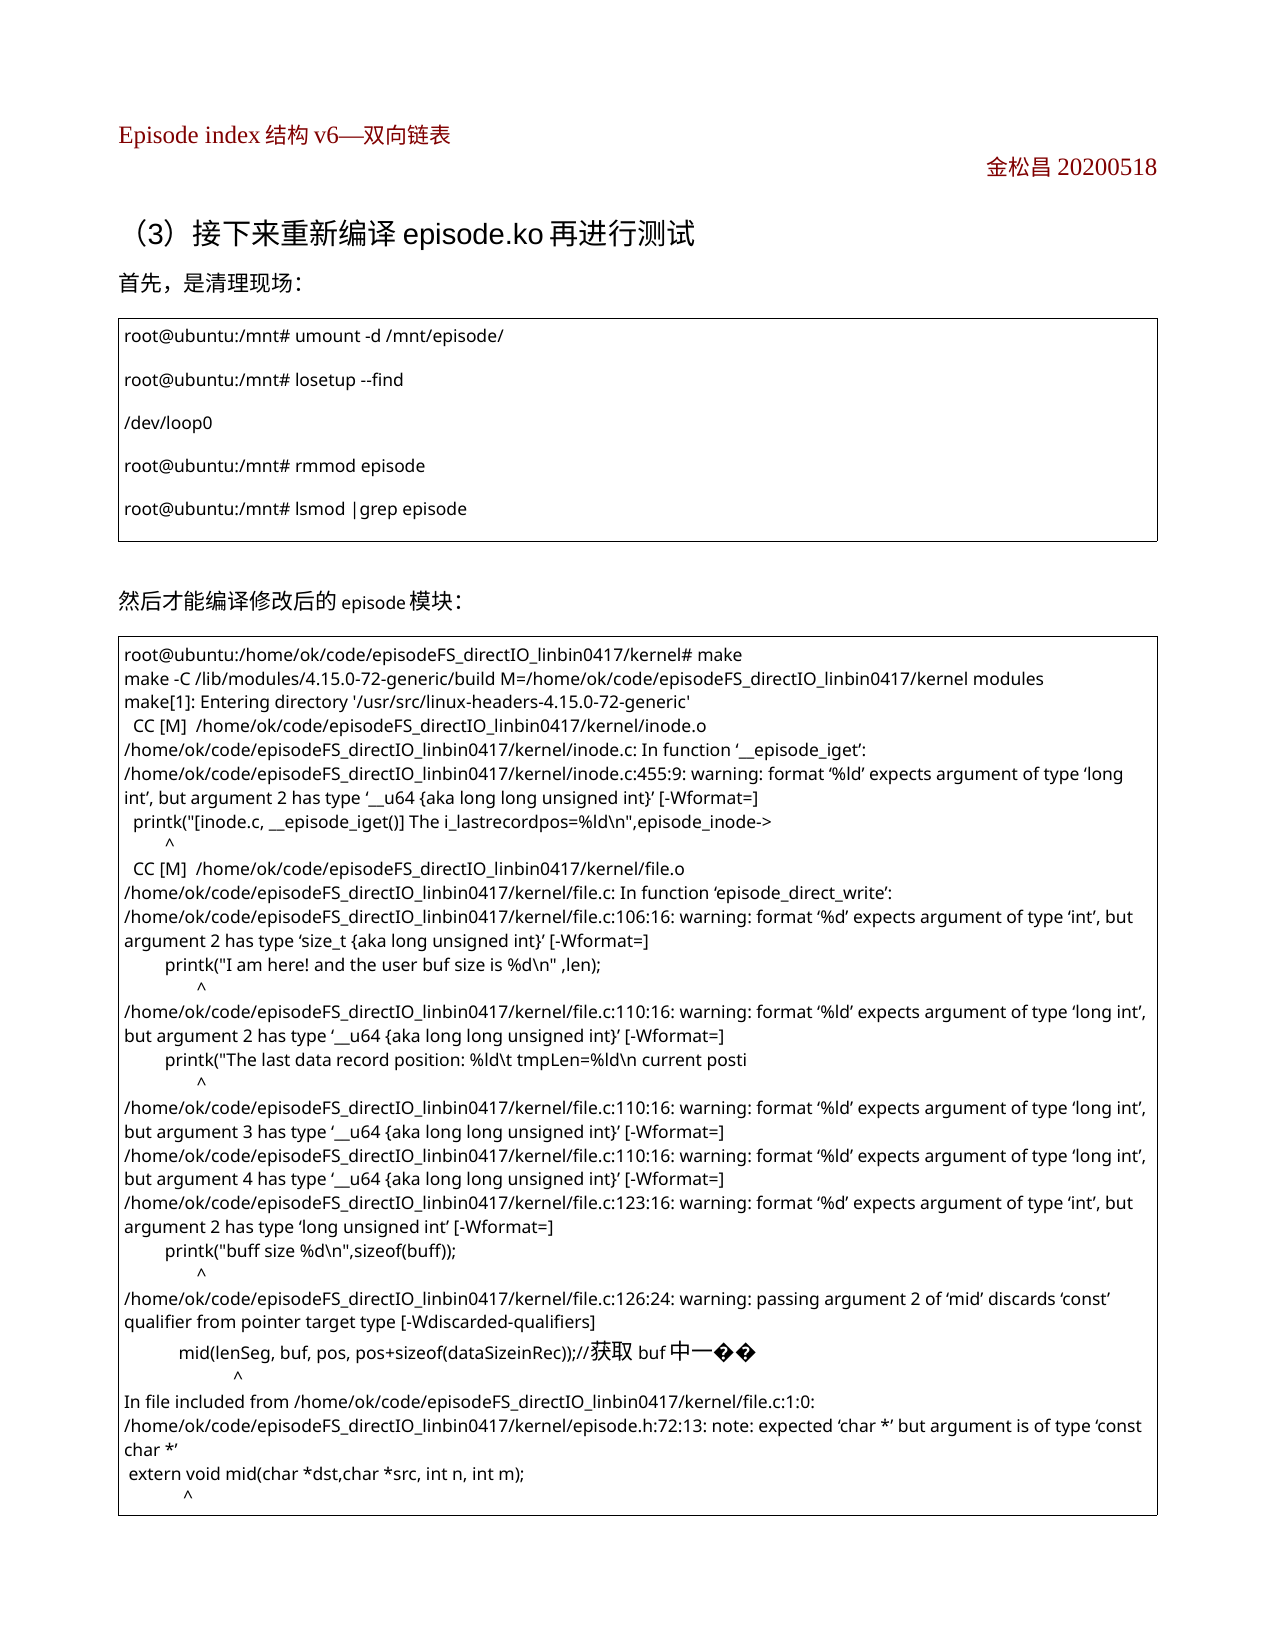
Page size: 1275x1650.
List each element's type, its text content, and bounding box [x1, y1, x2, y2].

table_header root@ubuntu:/mnt# umount -d /mnt/episode/ root@ubuntu:/mnt# losetup --find /dev/loop0 root@ubuntu:/mnt# rmmod episode root@ubuntu:/mnt# lsmod |grep episode [119, 319, 1157, 541]
text 然后才能编译修改后的episode模块： [118, 584, 1157, 616]
subtitle （3）接下来重新编译episode.ko再进行测试 [118, 211, 1157, 253]
text 首先，是清理现场： [118, 266, 1157, 297]
table_header root@ubuntu:/home/ok/code/episodeFS_directIO_linbin0417/kernel# make make -C /lib/modules/4.15.0-72-generic/build M=/home/ok/code/episodeFS_directIO_linbin0417/kernel modules make[1]: Entering directory '/usr/src/linux-headers-4.15.0-72-generic' CC [M] /home/ok/code/episodeFS_directIO_linbin0417/kernel/inode.o /home/ok/code/episodeFS_directIO_linbin0417/kernel/inode.c: In function ‘__episode_iget’: /home/ok/code/episodeFS_directIO_linbin0417/kernel/inode.c:455:9: warning: format ‘%ld’ expects argument of type ‘long int’, but argument 2 has type ‘__u64 {aka long long unsigned int}’ [-Wformat=] printk("[inode.c, __episode_iget()] The i_lastrecordpos=%ld\n",episode_inode-> ^ CC [M] /home/ok/code/episodeFS_directIO_linbin0417/kernel/file.o /home/ok/code/episodeFS_directIO_linbin0417/kernel/file.c: In function ‘episode_direct_write’: /home/ok/code/episodeFS_directIO_linbin0417/kernel/file.c:106:16: warning: format ‘%d’ expects argument of type ‘int’, but argument 2 has type ‘size_t {aka long unsigned int}’ [-Wformat=] printk("I am here! and the user buf size is %d\n" ,len); ^ /home/ok/code/episodeFS_directIO_linbin0417/kernel/file.c:110:16: warning: format ‘%ld’ expects argument of type ‘long int’, but argument 2 has type ‘__u64 {aka long long unsigned int}’ [-Wformat=] printk("The last data record position: %ld\t tmpLen=%ld\n current posti ^ /home/ok/code/episodeFS_directIO_linbin0417/kernel/file.c:110:16: warning: format ‘%ld’ expects argument of type ‘long int’, but argument 3 has type ‘__u64 {aka long long unsigned int}’ [-Wformat=] /home/ok/code/episodeFS_directIO_linbin0417/kernel/file.c:110:16: warning: format ‘%ld’ expects argument of type ‘long int’, but argument 4 has type ‘__u64 {aka long long unsigned int}’ [-Wformat=] /home/ok/code/episodeFS_directIO_linbin0417/kernel/file.c:123:16: warning: format ‘%d’ expects argument of type ‘int’, but argument 2 has type ‘long unsigned int’ [-Wformat=] printk("buff size %d\n",sizeof(buff)); ^ /home/ok/code/episodeFS_directIO_linbin0417/kernel/file.c:126:24: warning: passing argument 2 of ‘mid’ discards ‘const’ qualifier from pointer target type [-Wdiscarded-qualifiers] mid(lenSeg, buf, pos, pos+sizeof(dataSizeinRec));//获取buf中一�� ^ In file included from /home/ok/code/episodeFS_directIO_linbin0417/kernel/file.c:1:0: /home/ok/code/episodeFS_directIO_linbin0417/kernel/episode.h:72:13: note: expected ‘char *’ but argument is of type ‘const char *’ extern void mid(char *dst,char *src, int n, int m); ^ [119, 637, 1157, 1514]
